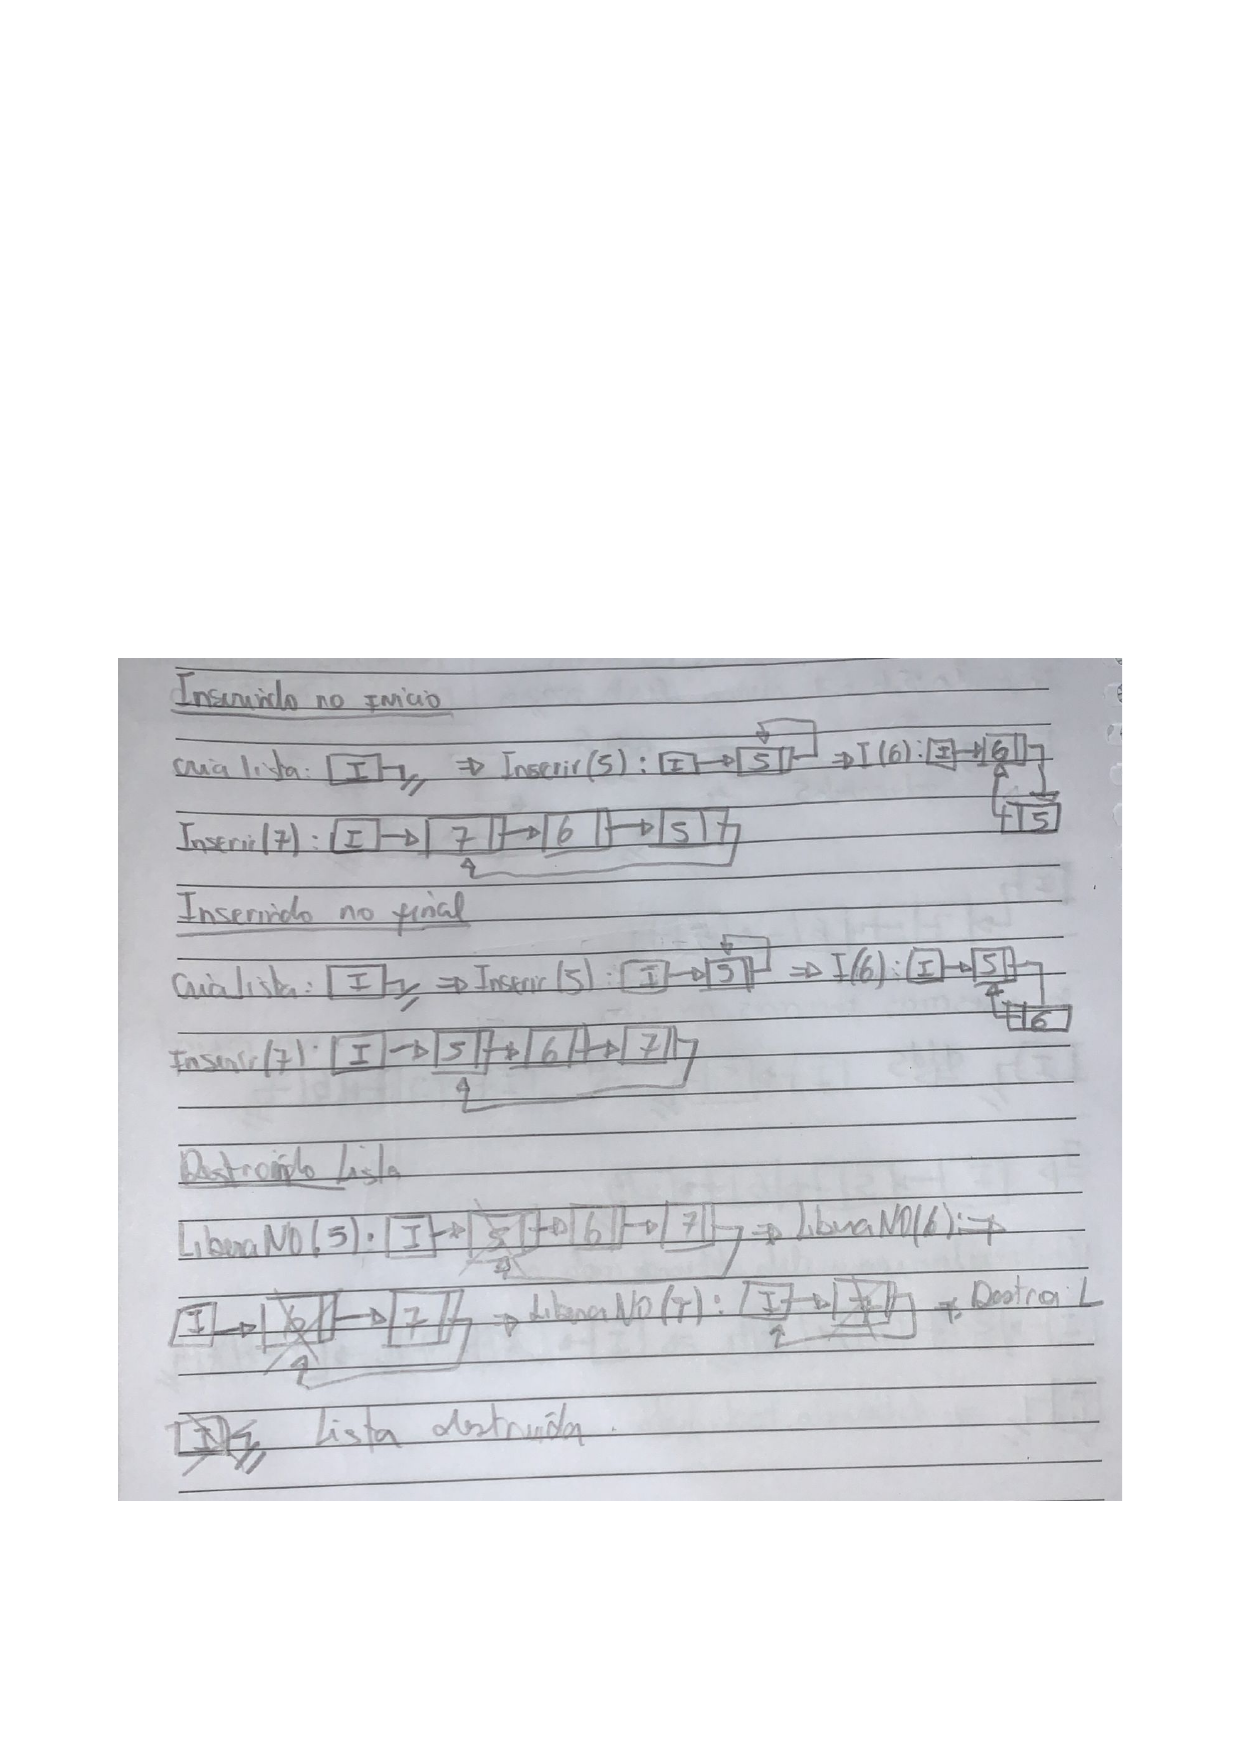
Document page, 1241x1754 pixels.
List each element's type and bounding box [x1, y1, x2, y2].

picture [118, 658, 1123, 1501]
